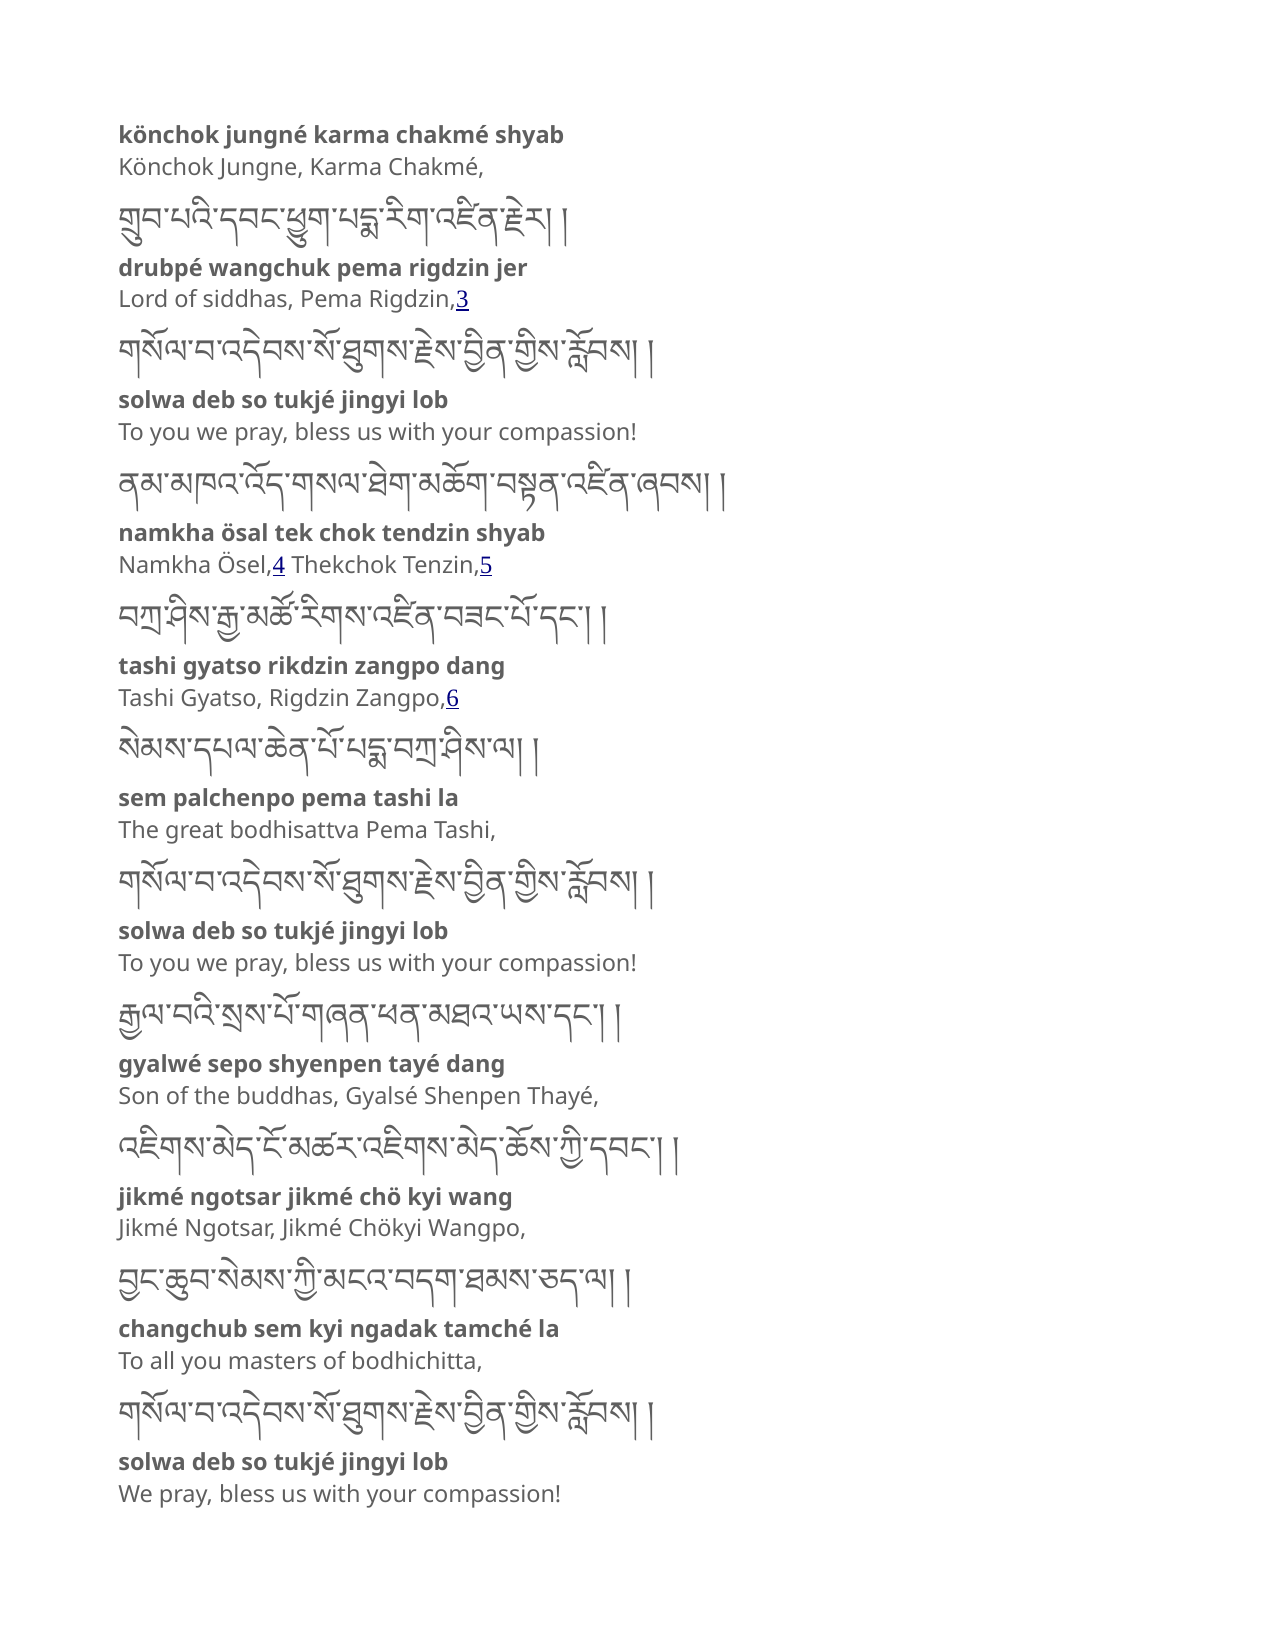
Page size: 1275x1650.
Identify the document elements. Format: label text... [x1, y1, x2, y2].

text changchub sem kyi ngadak tamché la [118, 1312, 1157, 1344]
text sem palchenpo pema tashi la [118, 782, 1157, 814]
text གསོལ་བ་འདེབས་སོ་ཐུགས་རྗེས་བྱིན་གྱིས་རློབས། ། [118, 327, 1157, 377]
text To all you masters of bodhichitta, [118, 1344, 1157, 1376]
text namkha ösal tek chok tendzin shyab [118, 516, 1157, 548]
text drubpé wangchuk pema rigdzin jer [118, 251, 1157, 283]
text To you we pray, bless us with your compassion! [118, 946, 1157, 978]
text གྲུབ་པའི་དབང་ཕྱུག་པདྨ་རིག་འཛིན་རྗེར། ། [118, 194, 1157, 244]
text tashi gyatso rikdzin zangpo dang [118, 649, 1157, 681]
text Könchok Jungne, Karma Chakmé, [118, 150, 1157, 182]
text གསོལ་བ་འདེབས་སོ་ཐུགས་རྗེས་བྱིན་གྱིས་རློབས། ། [118, 858, 1157, 908]
text ནམ་མཁའ་འོད་གསལ་ཐེག་མཆོག་བསྟན་འཛིན་ཞབས། ། [118, 460, 1157, 510]
text རྒྱལ་བའི་སྲས་པོ་གཞན་ཕན་མཐའ་ཡས་དང༌། ། [118, 991, 1157, 1041]
text gyalwé sepo shyenpen tayé dang [118, 1047, 1157, 1079]
text སེམས་དཔལ་ཆེན་པོ་པདྨ་བཀྲ་ཤིས་ལ། ། [118, 725, 1157, 775]
text གསོལ་བ་འདེབས་སོ་ཐུགས་རྗེས་བྱིན་གྱིས་རློབས། ། [118, 1389, 1157, 1439]
text བྱང་ཆུབ་སེམས་ཀྱི་མངའ་བདག་ཐམས་ཅད་ལ། ། [118, 1256, 1157, 1306]
text jikmé ngotsar jikmé chö kyi wang [118, 1180, 1157, 1212]
text འཇིགས་མེད་ངོ་མཚར་འཇིགས་མེད་ཆོས་ཀྱི་དབང༌། ། [118, 1123, 1157, 1173]
text Son of the buddhas, Gyalsé Shenpen Thayé, [118, 1079, 1157, 1111]
text We pray, bless us with your compassion! [118, 1477, 1157, 1509]
text solwa deb so tukjé jingyi lob [118, 914, 1157, 946]
text solwa deb so tukjé jingyi lob [118, 1445, 1157, 1477]
text solwa deb so tukjé jingyi lob [118, 383, 1157, 416]
text Namkha Ösel,4 Thekchok Tenzin,5 [118, 548, 1157, 580]
text Tashi Gyatso, Rigdzin Zangpo,6 [118, 681, 1157, 713]
text བཀྲ་ཤིས་རྒྱ་མཚོ་རིགས་འཛིན་བཟང་པོ་དང༌། ། [118, 593, 1157, 643]
text Jikmé Ngotsar, Jikmé Chökyi Wangpo, [118, 1212, 1157, 1244]
text könchok jungné karma chakmé shyab [118, 118, 1157, 150]
text Lord of siddhas, Pema Rigdzin,3 [118, 283, 1157, 315]
text To you we pray, bless us with your compassion! [118, 416, 1157, 447]
text The great bodhisattva Pema Tashi, [118, 814, 1157, 846]
